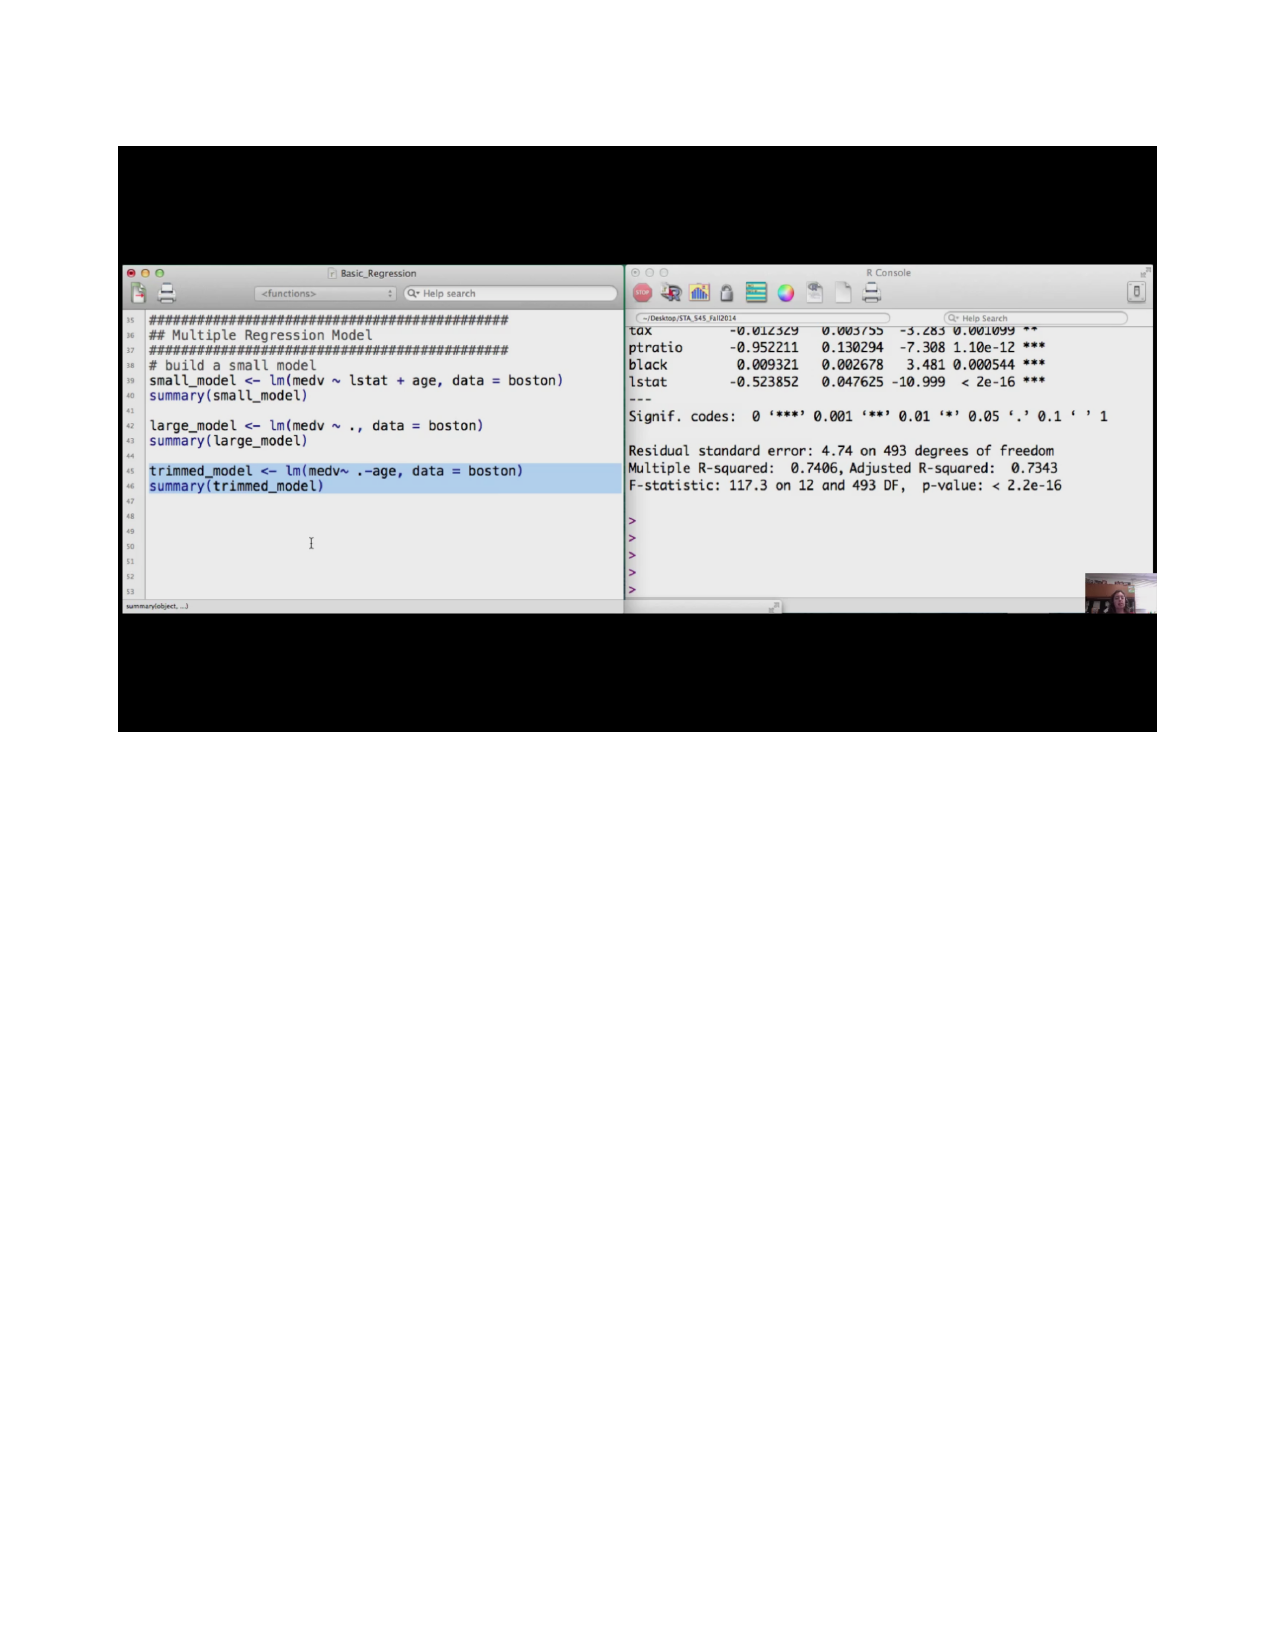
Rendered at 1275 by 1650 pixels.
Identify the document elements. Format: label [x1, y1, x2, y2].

picture [118, 146, 1157, 732]
